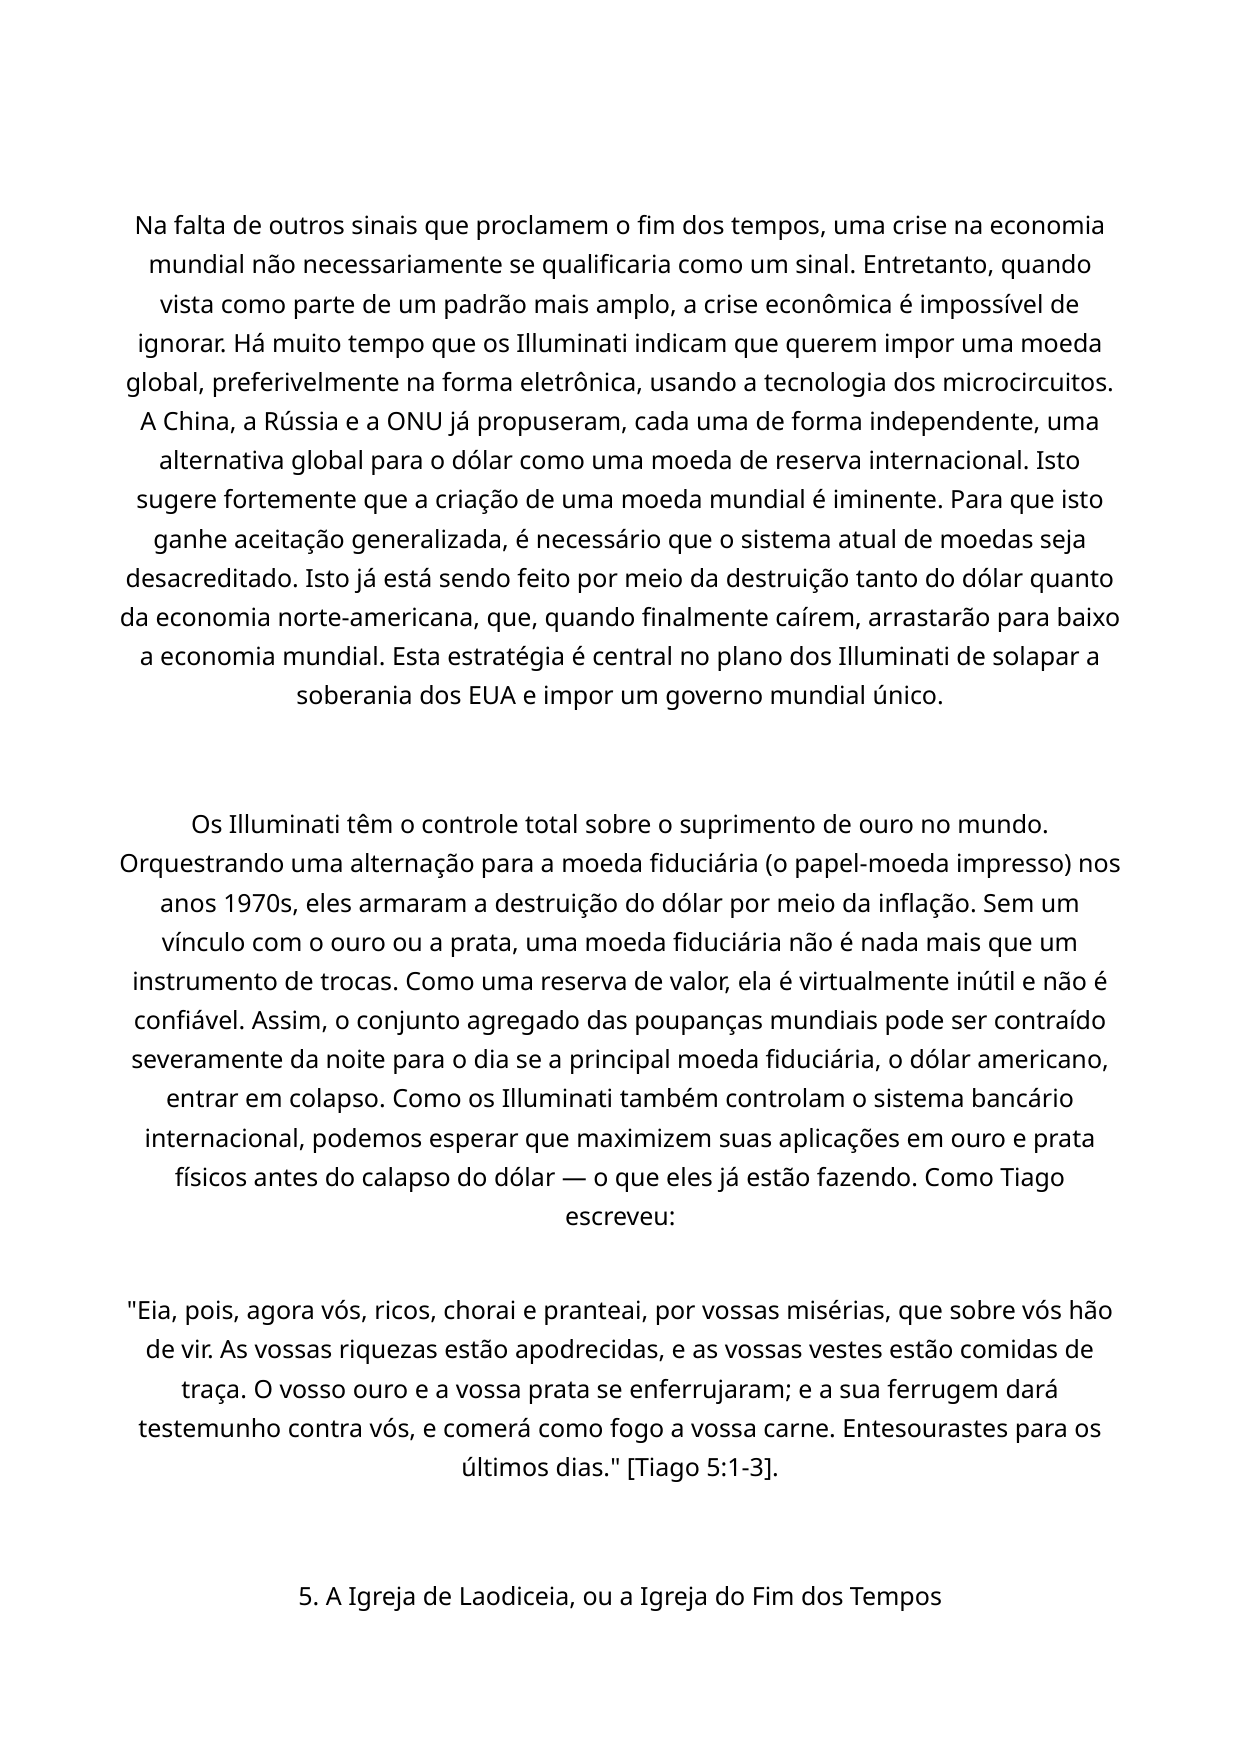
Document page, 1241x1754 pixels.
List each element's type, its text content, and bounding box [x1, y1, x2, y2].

text Na falta de outros sinais que proclamem o fim dos tempos, uma crise na economia mundial não necessariamente se qualificaria como um sinal. Entretanto, quando vista como parte de um padrão mais amplo, a crise econômica é impossível de ignorar. Há muito tempo que os Illuminati indicam que querem impor uma moeda global, preferivelmente na forma eletrônica, usando a tecnologia dos microcircuitos. A China, a Rússia e a ONU já propuseram, cada uma de forma independente, uma alternativa global para o dólar como uma moeda de reserva internacional. Isto sugere fortemente que a criação de uma moeda mundial é iminente. Para que isto ganhe aceitação generalizada, é necessário que o sistema atual de moedas seja desacreditado. Isto já está sendo feito por meio da destruição tanto do dólar quanto da economia norte-americana, que, quando finalmente caírem, arrastarão para baixo a economia mundial. Esta estratégia é central no plano dos Illuminati de solapar a soberania dos EUA e impor um governo mundial único. [118, 208, 1122, 712]
text Os Illuminati têm o controle total sobre o suprimento de ouro no mundo. Orquestrando uma alternação para a moeda fiduciária (o papel-moeda impresso) nos anos 1970s, eles armaram a destruição do dólar por meio da inflação. Sem um vínculo com o ouro ou a prata, uma moeda fiduciária não é nada mais que um instrumento de trocas. Como uma reserva de valor, ela é virtualmente inútil e não é confiável. Assim, o conjunto agregado das poupanças mundiais pode ser contraído severamente da noite para o dia se a principal moeda fiduciária, o dólar americano, entrar em colapso. Como os Illuminati também controlam o sistema bancário internacional, podemos esperar que maximizem suas aplicações em ouro e prata físicos antes do calapso do dólar — o que eles já estão fazendo. Como Tiago escreveu: [118, 807, 1122, 1233]
text 5. A Igreja de Laodiceia, ou a Igreja do Fim dos Tempos [118, 1579, 1122, 1613]
text "Eia, pois, agora vós, ricos, chorai e pranteai, por vossas misérias, que sobre vós hão de vir. As vossas riquezas estão apodrecidas, e as vossas vestes estão comidas de traça. O vosso ouro e a vossa prata se enferrujaram; e a sua ferrugem dará testemunho contra vós, e comerá como fogo a vossa carne. Entesourastes para os últimos dias." [Tiago 5:1-3]. [118, 1293, 1122, 1484]
